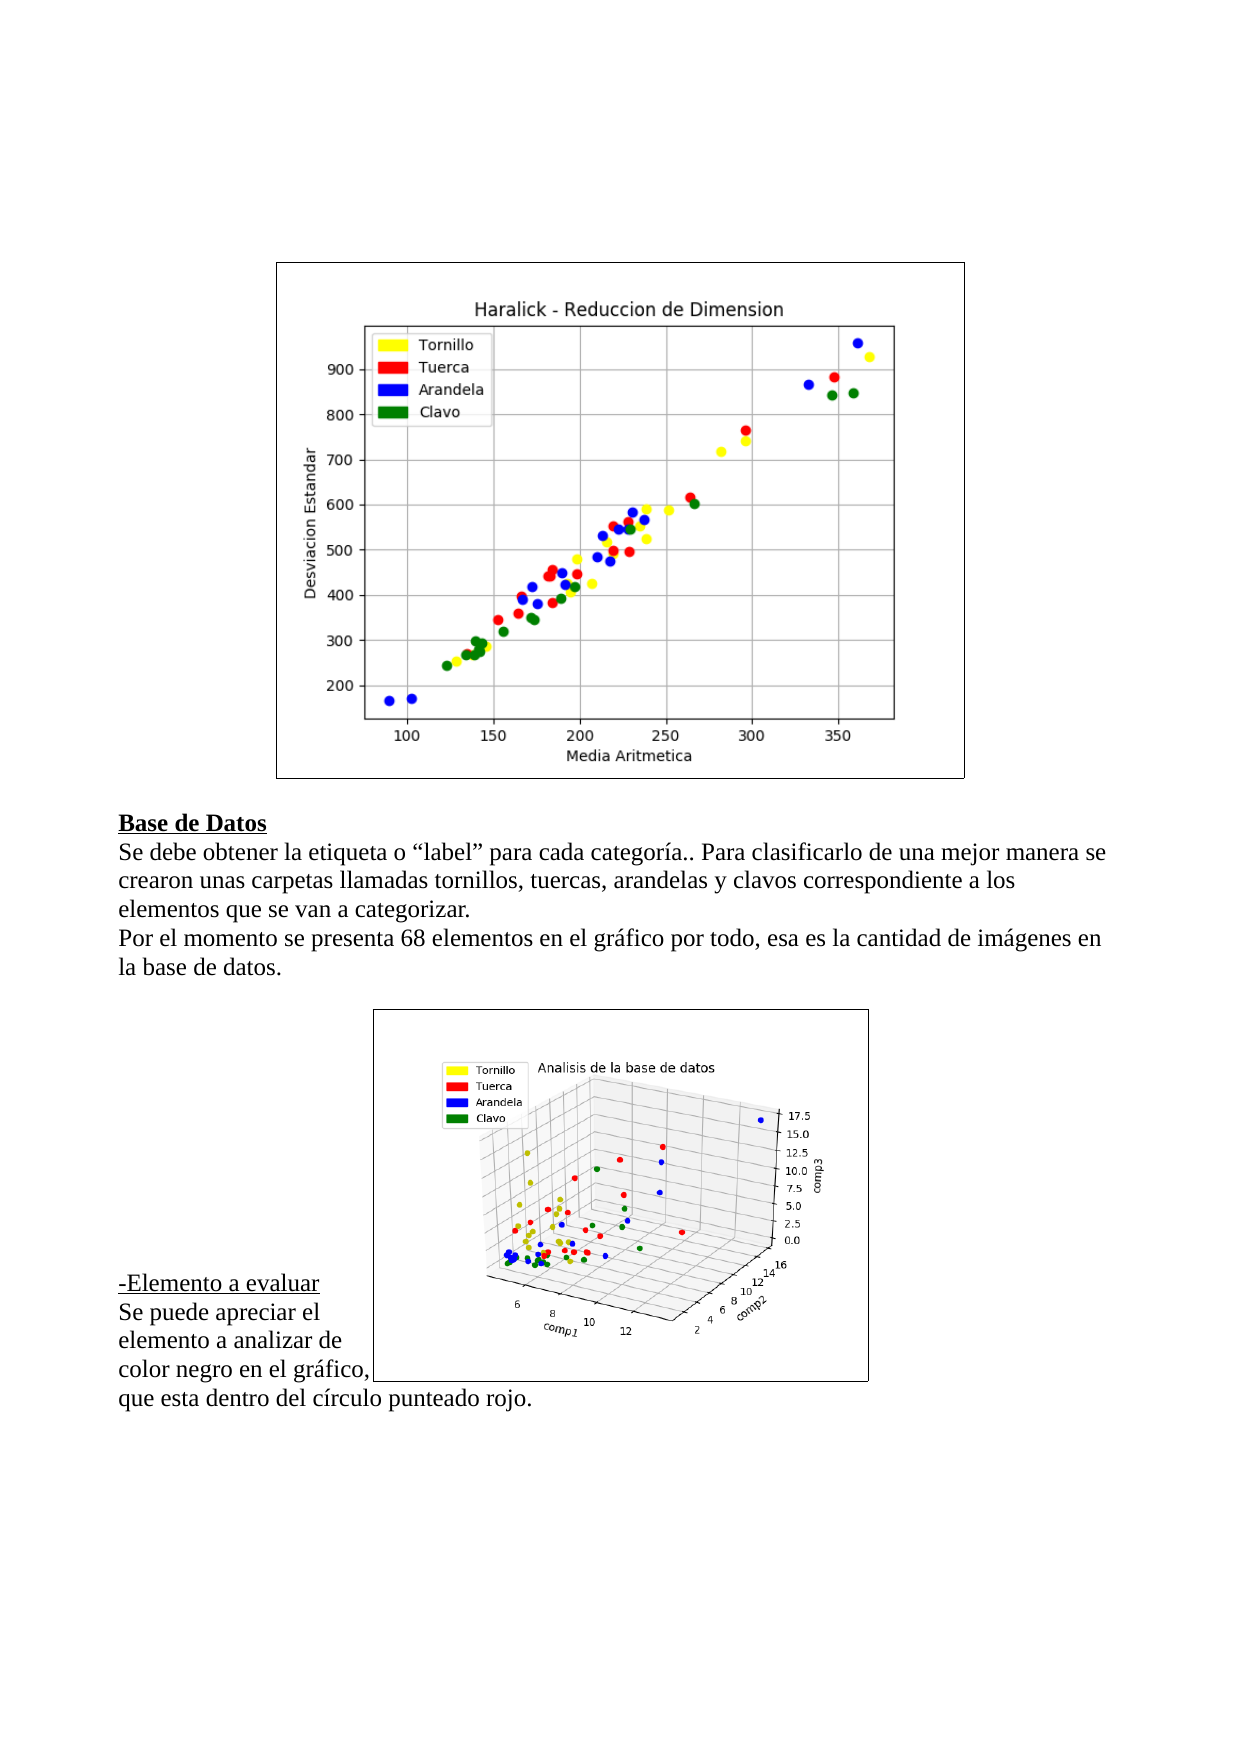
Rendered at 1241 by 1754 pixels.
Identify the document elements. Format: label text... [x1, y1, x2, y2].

picture [375, 1012, 865, 1378]
picture [279, 265, 962, 775]
text [869, 1268, 1122, 1297]
text Base de Datos [118, 808, 1122, 837]
text Se puede apreciar el elemento a analizar de color negro en el gráfico, que esta dentro del círculo punteado rojo. [118, 1297, 1122, 1412]
text Por el momento se presenta 68 elementos en el gráfico por todo, esa es la cantidad de imágenes en la base de datos. [118, 923, 1122, 981]
text Se debe obtener la etiqueta o “label” para cada categoría.. Para clasificarlo de una mejor manera se crearon unas carpetas llamadas tornillos, tuercas, arandelas y clavos correspondiente a los elementos que se van a categorizar. [118, 837, 1122, 923]
text -Elemento a evaluar [118, 1268, 373, 1297]
